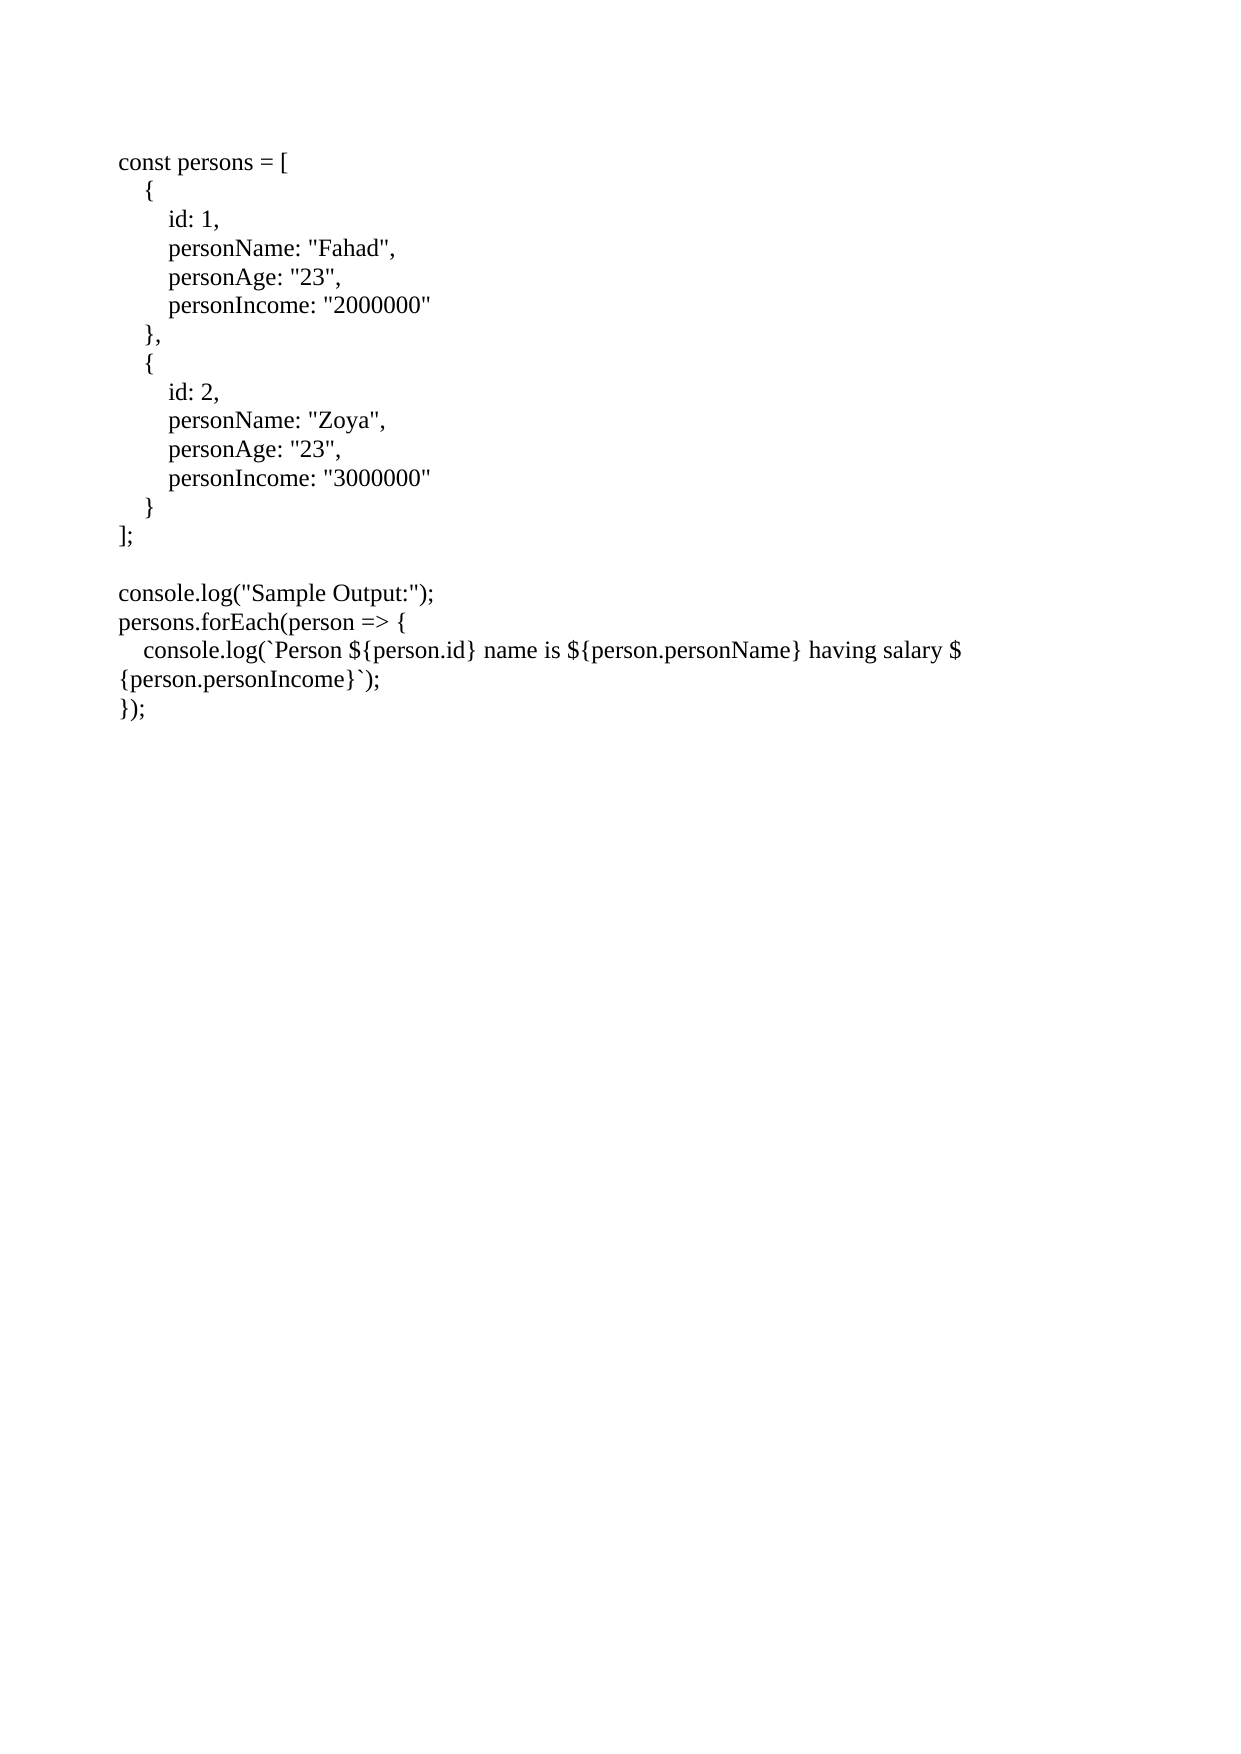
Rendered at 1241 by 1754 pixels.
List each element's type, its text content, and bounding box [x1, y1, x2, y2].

text { [118, 176, 1122, 204]
text personAge: "23", [118, 434, 1122, 463]
text ]; [118, 521, 1122, 549]
text personName: "Zoya", [118, 406, 1122, 434]
text id: 1, [118, 204, 1122, 233]
text personIncome: "3000000" [118, 463, 1122, 492]
text personName: "Fahad", [118, 233, 1122, 262]
text } [118, 492, 1122, 521]
text { [118, 348, 1122, 377]
text const persons = [ [118, 147, 1122, 176]
text personIncome: "2000000" [118, 291, 1122, 319]
text console.log("Sample Output:"); [118, 578, 1122, 607]
text }); [118, 693, 1122, 722]
text persons.forEach(person => { [118, 607, 1122, 636]
text personAge: "23", [118, 262, 1122, 291]
text console.log(`Person ${person.id} name is ${person.personName} having salary ${person.personIncome}`); [118, 636, 1122, 693]
text }, [118, 319, 1122, 348]
text id: 2, [118, 377, 1122, 406]
